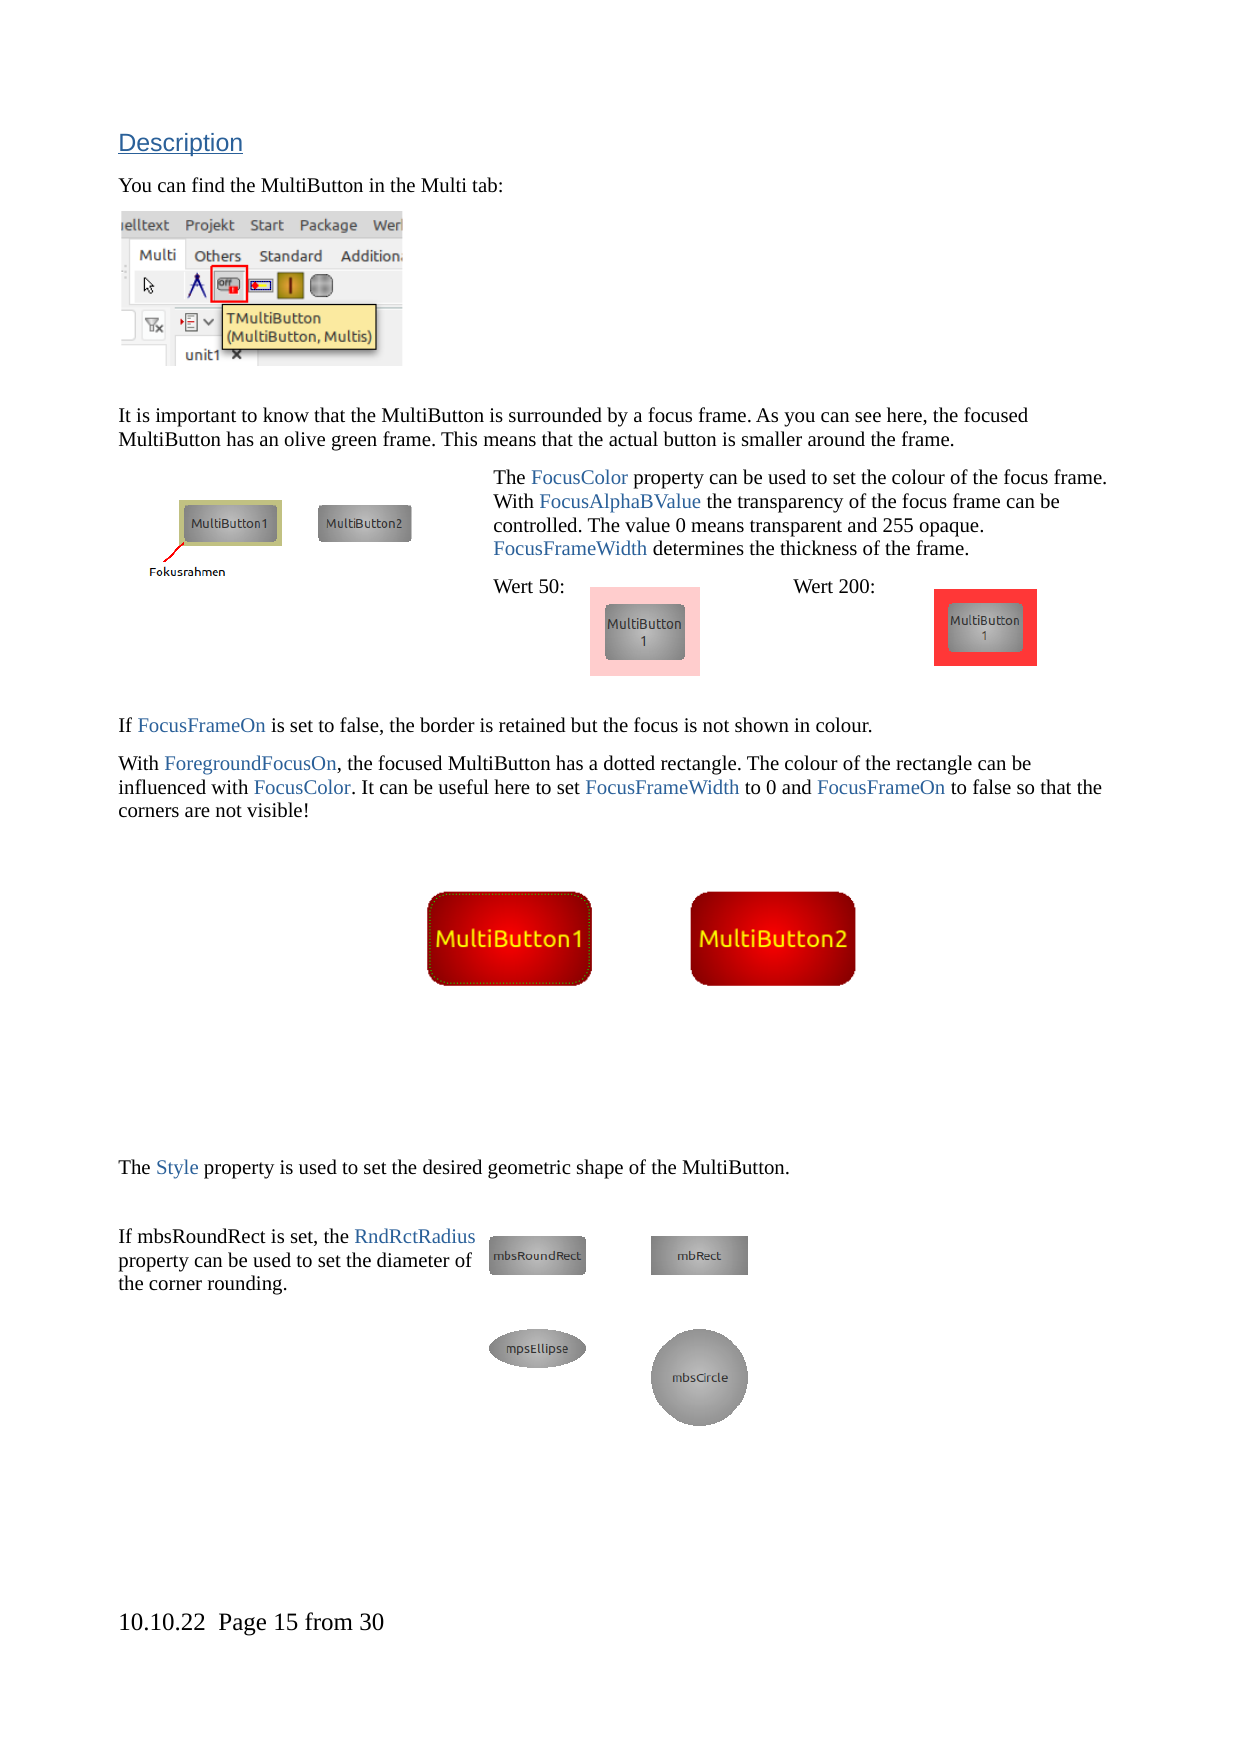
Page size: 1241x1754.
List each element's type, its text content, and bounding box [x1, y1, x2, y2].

text Wert 50: Wert 200: [118, 575, 1122, 622]
text With ForegroundFocusOn, the focused MultiButton has a dotted rectangle. The colour of the rectangle can be influenced with FocusColor. It can be useful here to set FocusFrameWidth to 0 and FocusFrameOn to false so that the corners are not visible! [118, 752, 1122, 823]
text The Style property is used to set the desired geometric shape of the MultiButton. [118, 1160, 1122, 1178]
picture [579, 578, 709, 690]
subtitle Description [118, 133, 1122, 156]
text It is important to know that the MultiButton is surrounded by a focus frame. As you can see here, the focused MultiButton has an olive green frame. This means that the actual button is smaller around the frame. [118, 404, 1122, 451]
text You can find the MultiButton in the Multi tab: [118, 169, 1122, 198]
picture [413, 877, 873, 1013]
picture [479, 1224, 761, 1436]
picture [121, 211, 403, 366]
text The FocusColor property can be used to set the colour of the focus frame. With FocusAlphaBValue the transparency of the focus frame can be controlled. The value 0 means transparent and 255 opaque. FocusFrameWidth determines the thickness of the frame. [118, 466, 1122, 561]
text If FocusFrameOn is set to false, the border is retained but the focus is not shown in colour. [118, 713, 1122, 737]
picture [922, 580, 1048, 677]
text If mbsRoundRect is set, the RndRctRadius property can be used to set the diameter of the corner rounding. [118, 1225, 479, 1296]
text [761, 1225, 1122, 1296]
picture [119, 479, 439, 599]
